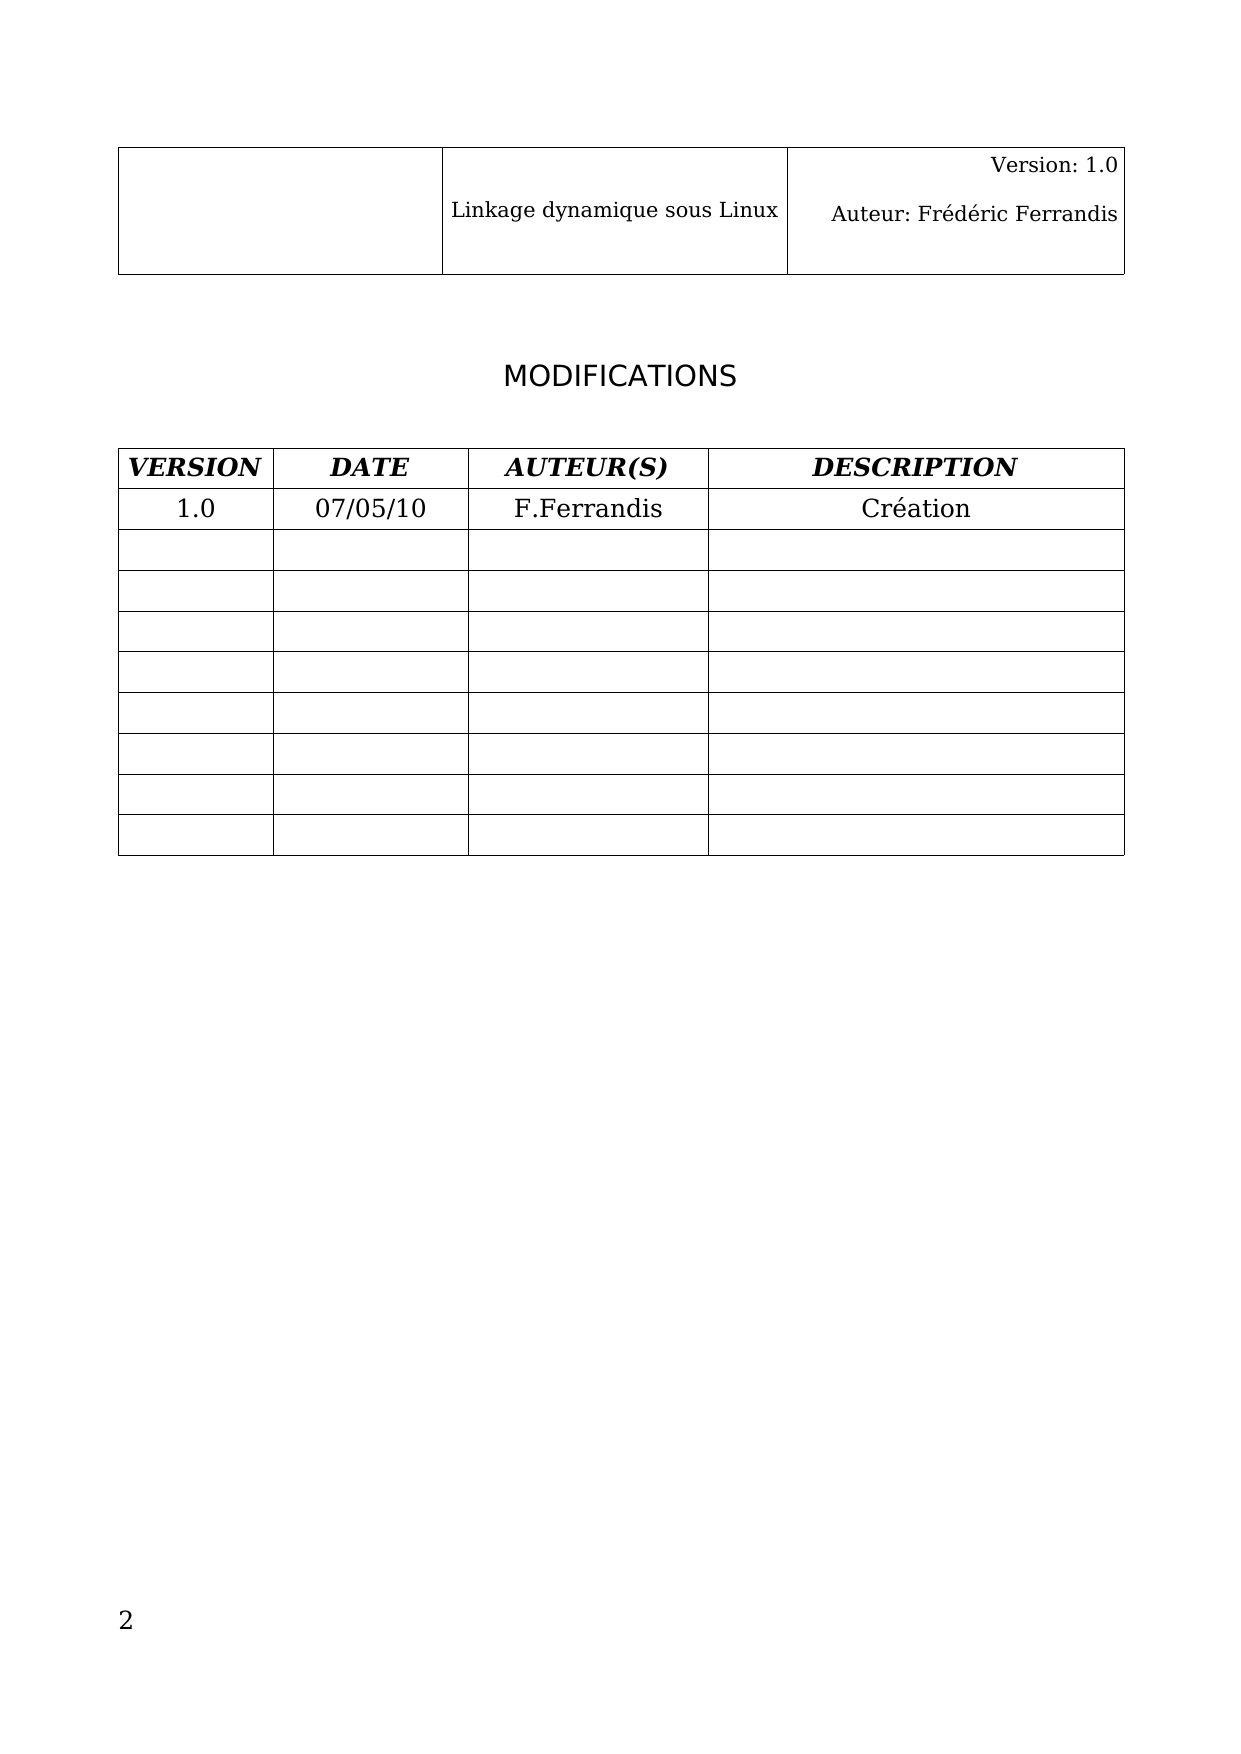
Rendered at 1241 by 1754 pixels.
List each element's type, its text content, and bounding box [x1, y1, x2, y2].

table_cell [274, 734, 468, 773]
table_cell [119, 530, 273, 570]
table_cell F.Ferrandis [469, 489, 708, 529]
table_cell 05/07/10 [274, 489, 468, 529]
table_cell [709, 652, 1124, 692]
table_cell [709, 612, 1124, 651]
table_cell [469, 775, 708, 814]
table_cell [119, 612, 273, 651]
text MODIFICATIONS [118, 359, 1122, 393]
table_cell [119, 571, 273, 611]
table_header VERSION [119, 449, 273, 488]
table_cell [274, 775, 468, 814]
table_cell [469, 530, 708, 570]
table_cell [119, 775, 273, 814]
table_header DATE [274, 449, 468, 488]
table_cell [709, 775, 1124, 814]
table_cell [119, 734, 273, 773]
table_cell [274, 652, 468, 692]
table_cell [469, 571, 708, 611]
table_cell [469, 815, 708, 855]
table_header AUTEUR(S) [469, 449, 708, 488]
table_cell [709, 530, 1124, 570]
table_cell 1.0 [119, 489, 273, 529]
table_cell [119, 652, 273, 692]
table_cell [709, 693, 1124, 733]
table_cell [709, 571, 1124, 611]
table_cell Création [709, 489, 1124, 529]
table_cell [709, 815, 1124, 855]
table_cell [119, 815, 273, 855]
table_cell [469, 693, 708, 733]
table_cell [469, 734, 708, 773]
table_cell [469, 612, 708, 651]
table_cell [274, 815, 468, 855]
table_cell [469, 652, 708, 692]
table_cell [274, 693, 468, 733]
table_header DESCRIPTION [709, 449, 1124, 488]
table_cell [119, 693, 273, 733]
table_cell [274, 530, 468, 570]
table_cell [274, 571, 468, 611]
table_cell [709, 734, 1124, 773]
table_cell [274, 612, 468, 651]
